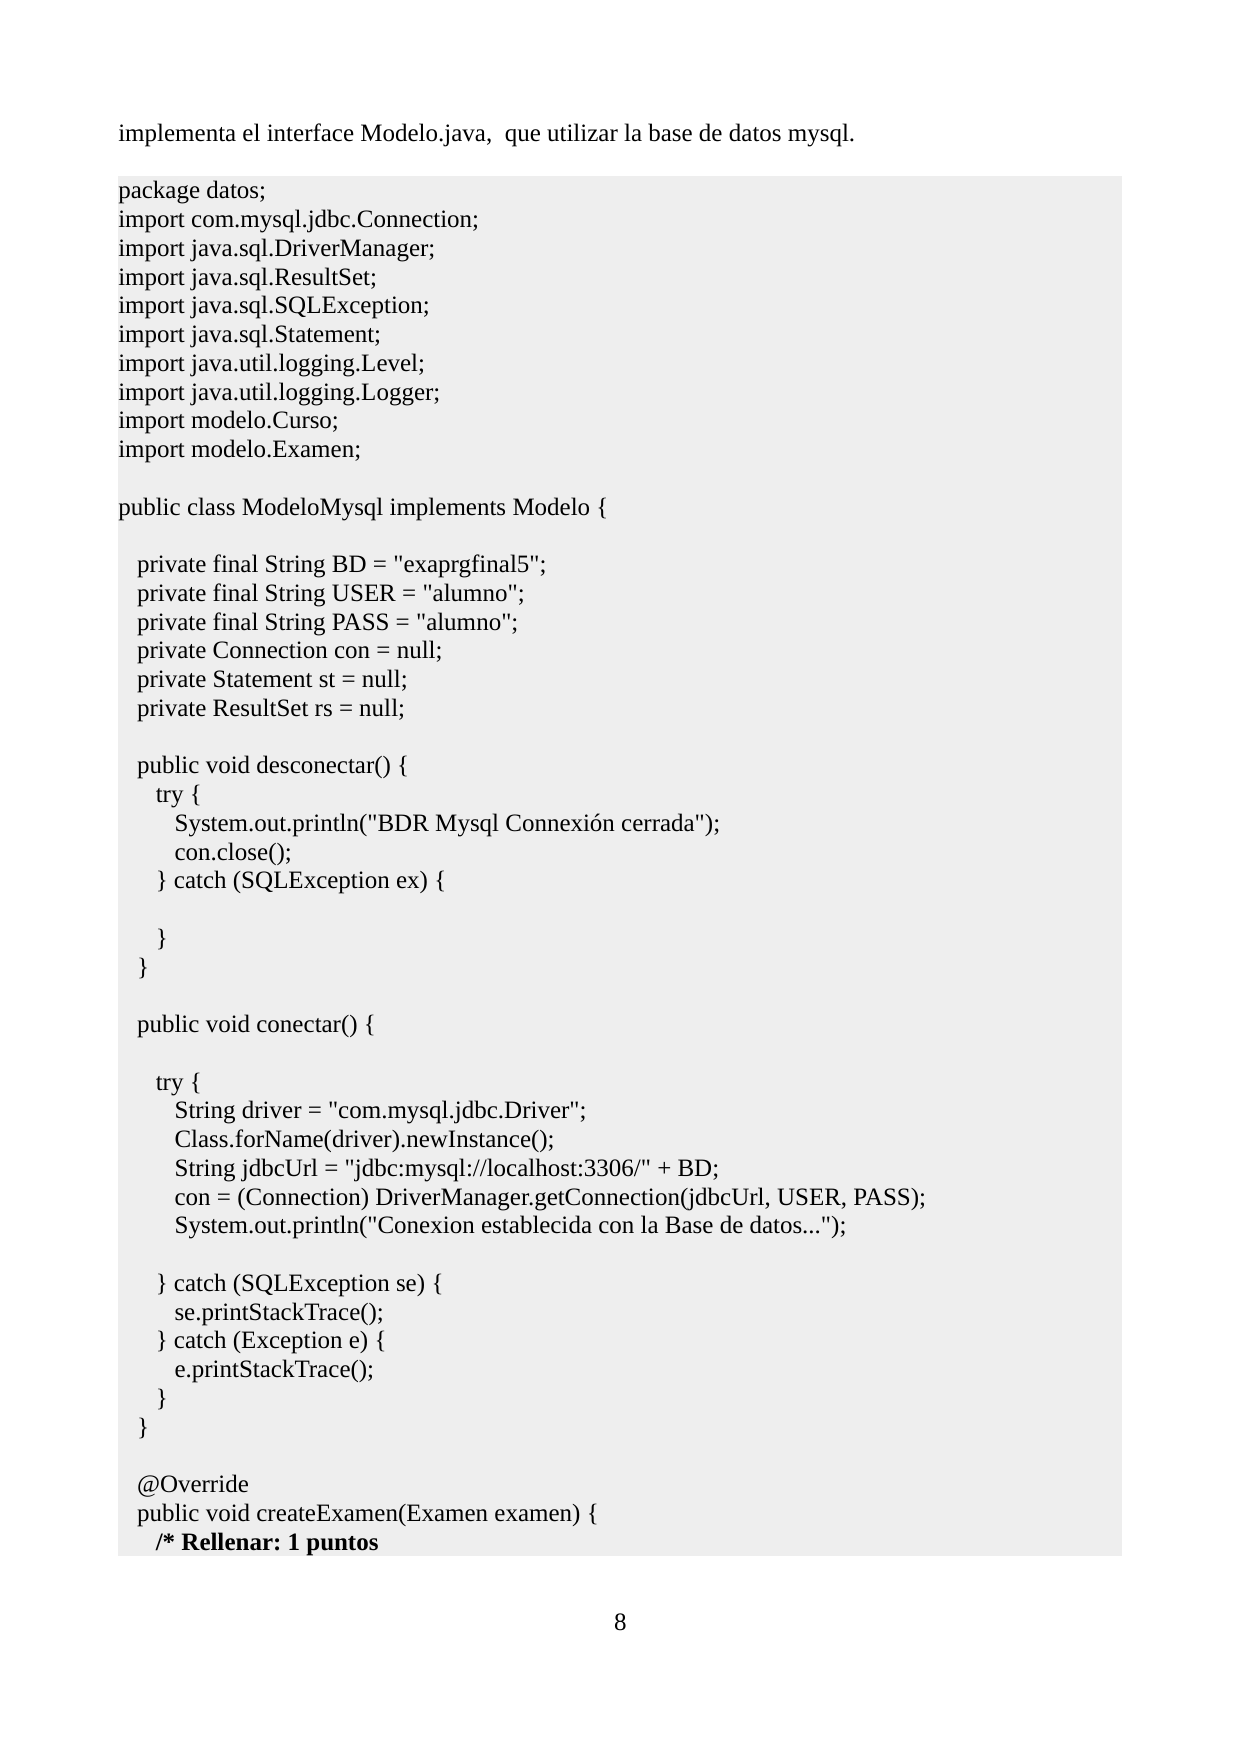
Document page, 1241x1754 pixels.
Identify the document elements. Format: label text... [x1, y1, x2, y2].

text public class ModeloMysql implements Modelo { [118, 492, 1122, 521]
text con.close(); [118, 837, 1122, 866]
text private final String BD = "exaprgfinal5"; [118, 549, 1122, 578]
text Class.forName(driver).newInstance(); [118, 1124, 1122, 1153]
text public void conectar() { [118, 1009, 1122, 1038]
text private final String USER = "alumno"; [118, 578, 1122, 607]
text private final String PASS = "alumno"; [118, 607, 1122, 636]
text /* Rellenar: 1 puntos [118, 1527, 1122, 1556]
text try { [118, 1067, 1122, 1096]
text } catch (SQLException ex) { [118, 866, 1122, 894]
text con = (Connection) DriverManager.getConnection(jdbcUrl, USER, PASS); [118, 1182, 1122, 1211]
text } catch (SQLException se) { [118, 1268, 1122, 1297]
text import java.sql.Statement; [118, 319, 1122, 348]
text } [118, 1383, 1122, 1412]
text import java.util.logging.Level; [118, 348, 1122, 377]
text import java.util.logging.Logger; [118, 377, 1122, 406]
text import com.mysql.jdbc.Connection; [118, 204, 1122, 233]
text public void createExamen(Examen examen) { [118, 1498, 1122, 1527]
text System.out.println("BDR Mysql Connexión cerrada"); [118, 808, 1122, 837]
text String driver = "com.mysql.jdbc.Driver"; [118, 1096, 1122, 1124]
text private Statement st = null; [118, 664, 1122, 693]
text import modelo.Examen; [118, 434, 1122, 463]
text @Override [118, 1469, 1122, 1498]
text package datos; [118, 176, 1122, 204]
text import modelo.Curso; [118, 406, 1122, 434]
text } [118, 923, 1122, 952]
text private ResultSet rs = null; [118, 693, 1122, 722]
text import java.sql.ResultSet; [118, 262, 1122, 291]
text public void desconectar() { [118, 751, 1122, 779]
text import java.sql.DriverManager; [118, 233, 1122, 262]
text e.printStackTrace(); [118, 1354, 1122, 1383]
text try { [118, 779, 1122, 808]
text } [118, 1412, 1122, 1441]
text } catch (Exception e) { [118, 1326, 1122, 1354]
text se.printStackTrace(); [118, 1297, 1122, 1326]
text } [118, 952, 1122, 981]
text String jdbcUrl = "jdbc:mysql://localhost:3306/" + BD; [118, 1153, 1122, 1182]
text implementa el interface Modelo.java, que utilizar la base de datos mysql. [118, 118, 1122, 147]
text import java.sql.SQLException; [118, 291, 1122, 319]
text System.out.println("Conexion establecida con la Base de datos..."); [118, 1211, 1122, 1239]
text private Connection con = null; [118, 636, 1122, 664]
